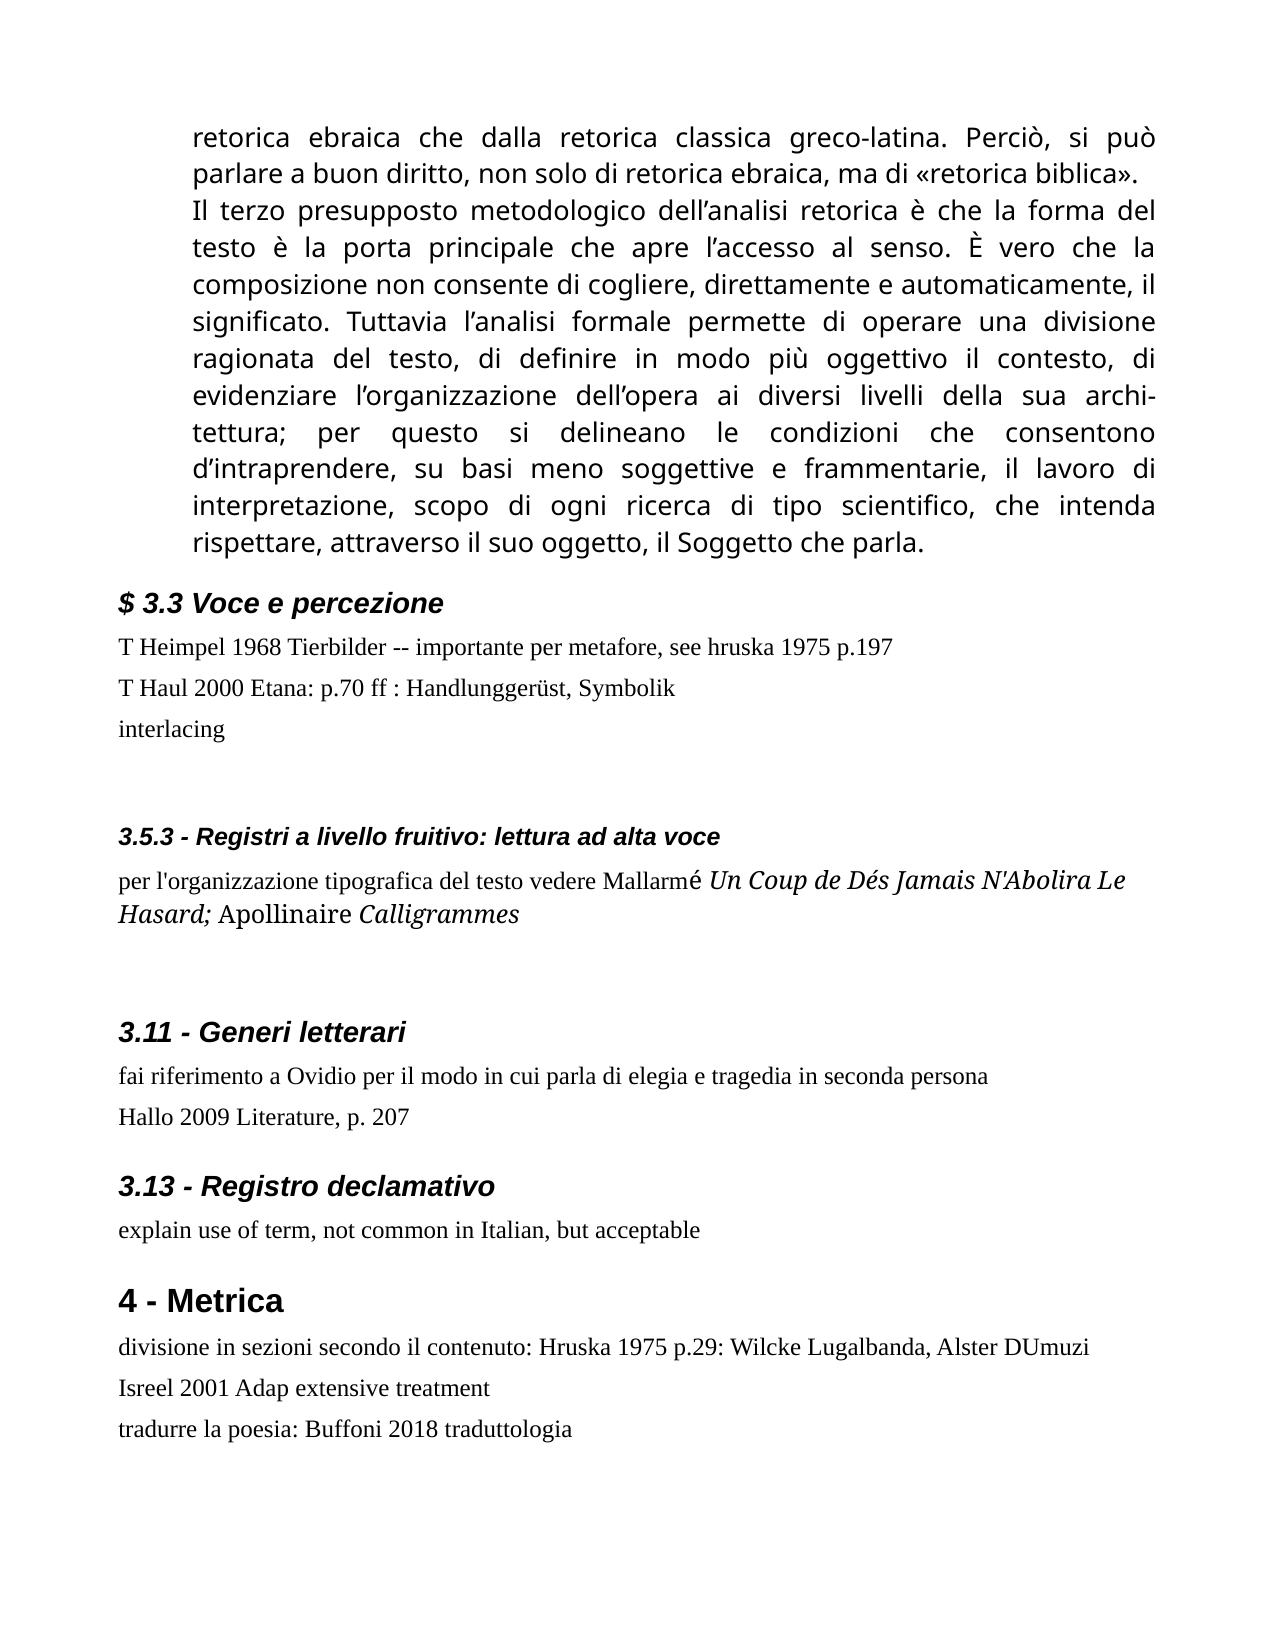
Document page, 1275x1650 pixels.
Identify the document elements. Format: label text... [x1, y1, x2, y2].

subtitle 3.11 - Generi letterari [118, 1015, 1157, 1049]
subtitle $ 3.3 Voce e percezione [118, 586, 1157, 619]
subtitle 3.13 - Registro declamativo [118, 1169, 1157, 1202]
subtitle 4 - Metrica [118, 1281, 1157, 1319]
text fai riferimento a Ovidio per il modo in cui parla di elegia e tragedia in seconda persona [118, 1061, 1157, 1090]
text Isreel 2001 Adap extensive treatment [118, 1373, 1157, 1402]
text divisione in sezioni secondo il contenuto: Hruska 1975 p.29: Wilcke Lugalbanda, Alster DUmuzi [118, 1332, 1157, 1361]
text Hallo 2009 Literature, p. 207 [118, 1102, 1157, 1131]
subtitle 3.5.3 - Registri a livello fruitivo: lettura ad alta voce [118, 822, 1157, 850]
text interlacing [118, 714, 1157, 743]
text retorica ebraica che dalla retorica classica greco-latina. Perciò, si può parlare a buon diritto, non solo di retorica ebraica, ma di «retorica biblica». [192, 118, 1157, 192]
text Il terzo presupposto metodologico dell’analisi retorica è che la forma del testo è la porta principale che apre l’accesso al senso. È vero che la composizione non consente di cogliere, direttamente e automaticamente, il significato. Tuttavia l’analisi formale permette di operare una divisione ragionata del testo, di definire in modo più oggettivo il contesto, di evidenziare l’organizzazione dell’opera ai diversi livelli della sua archi-tettura; per questo si delineano le condizioni che consentono d’intraprendere, su basi meno soggettive e frammentarie, il lavoro di interpretazione, scopo di ogni ricerca di tipo scientifico, che intenda rispettare, attraverso il suo oggetto, il Soggetto che parla. [192, 192, 1157, 561]
text per l'organizzazione tipografica del testo vedere Mallarmé Un Coup de Dés Jamais N'Abolira Le Hasard; Apollinaire Calligrammes [118, 863, 1157, 931]
text T Haul 2000 Etana: p.70 ff : Handlunggerüst, Symbolik [118, 673, 1157, 702]
text tradurre la poesia: Buffoni 2018 traduttologia [118, 1414, 1157, 1443]
text T Heimpel 1968 Tierbilder -- importante per metafore, see hruska 1975 p.197 [118, 632, 1157, 660]
text explain use of term, not common in Italian, but acceptable [118, 1215, 1157, 1243]
